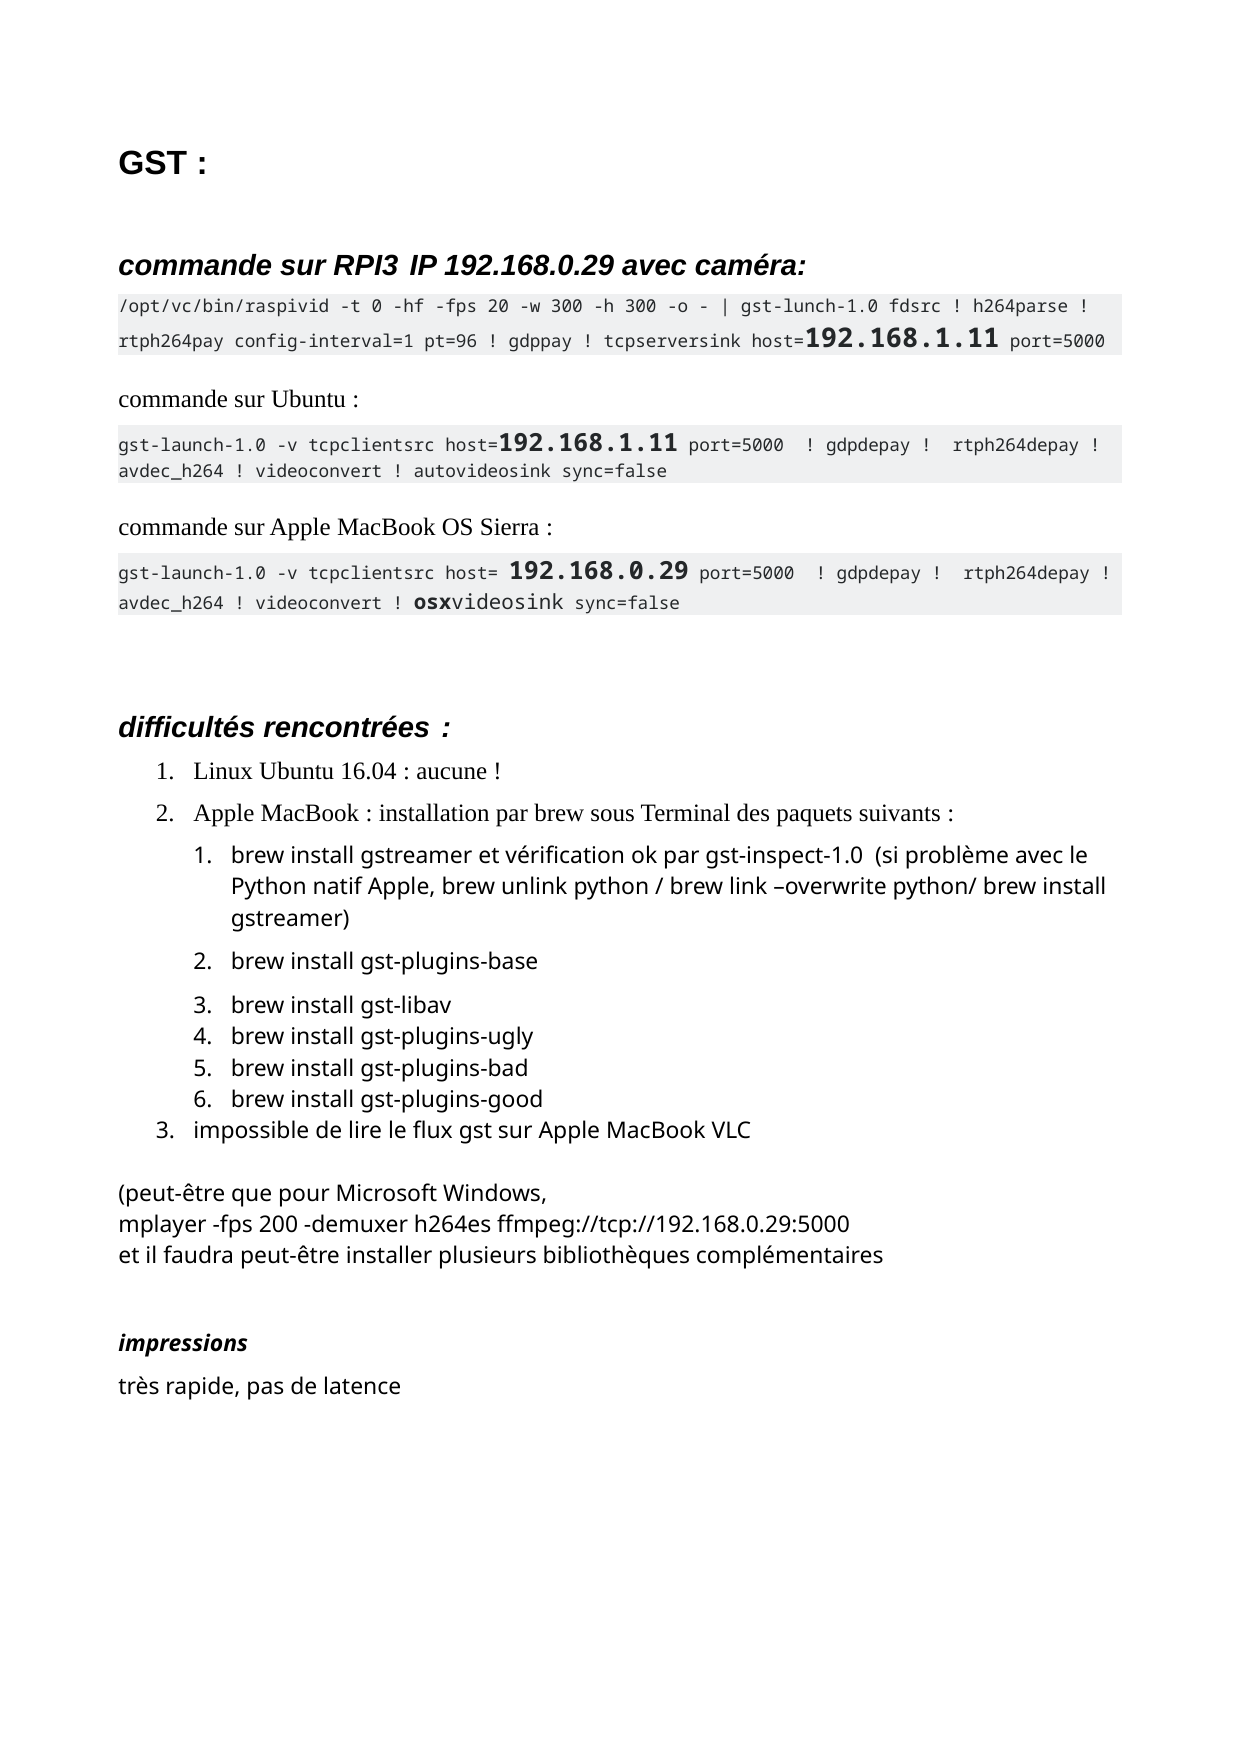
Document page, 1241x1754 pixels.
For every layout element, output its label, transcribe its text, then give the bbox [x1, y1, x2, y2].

list impossible de lire le flux gst sur Apple MacBook VLC [156, 1114, 1122, 1145]
text mplayer -fps 200 -demuxer h264es ffmpeg://tcp://192.168.0.29:5000 [118, 1208, 1122, 1239]
list brew install gst-plugins-good [193, 1083, 1122, 1114]
text et il faudra peut-être installer plusieurs bibliothèques complémentaires [118, 1239, 1122, 1270]
list brew install gst-plugins-ugly [193, 1020, 1122, 1051]
subtitle commande sur RPI3 IP 192.168.0.29 avec caméra: [118, 248, 1122, 282]
list brew install gst-plugins-base [193, 945, 1122, 976]
subtitle impressions [118, 1326, 1122, 1358]
text /opt/vc/bin/raspivid -t 0 -hf -fps 20 -w 300 -h 300 -o - | gst-lunch-1.0 fdsrc ! h264parse ! rtph264pay config-interval=1 pt=96 ! gdppay ! tcpserversink host=192.168.1.11 port=5000 [118, 294, 1122, 355]
subtitle difficultés rencontrées : [118, 710, 1122, 744]
text gst-launch-1.0 -v tcpclientsrc host=192.168.1.11 port=5000 ! gdpdepay ! rtph264depay ! avdec_h264 ! videoconvert ! autovideosink sync=false [118, 425, 1122, 483]
text gst-launch-1.0 -v tcpclientsrc host= 192.168.0.29 port=5000 ! gdpdepay ! rtph264depay ! avdec_h264 ! videoconvert ! osxvideosink sync=false [118, 553, 1122, 615]
list brew install gst-plugins-bad [193, 1051, 1122, 1083]
text commande sur Apple MacBook OS Sierra : [118, 483, 1122, 540]
text commande sur Ubuntu : [118, 355, 1122, 412]
text (peut-être que pour Microsoft Windows, [118, 1176, 1122, 1208]
list brew install gstreamer et vérification ok par gst-inspect-1.0 (si problème avec le Python natif Apple, brew unlink python / brew link –overwrite python/ brew install gstreamer) [193, 839, 1122, 933]
list Apple MacBook : installation par brew sous Terminal des paquets suivants : [156, 798, 1122, 826]
list brew install gst-libav [193, 989, 1122, 1020]
list Linux Ubuntu 16.04 : aucune ! [156, 756, 1122, 785]
text très rapide, pas de latence [118, 1370, 1122, 1401]
subtitle GST : [118, 143, 1122, 182]
